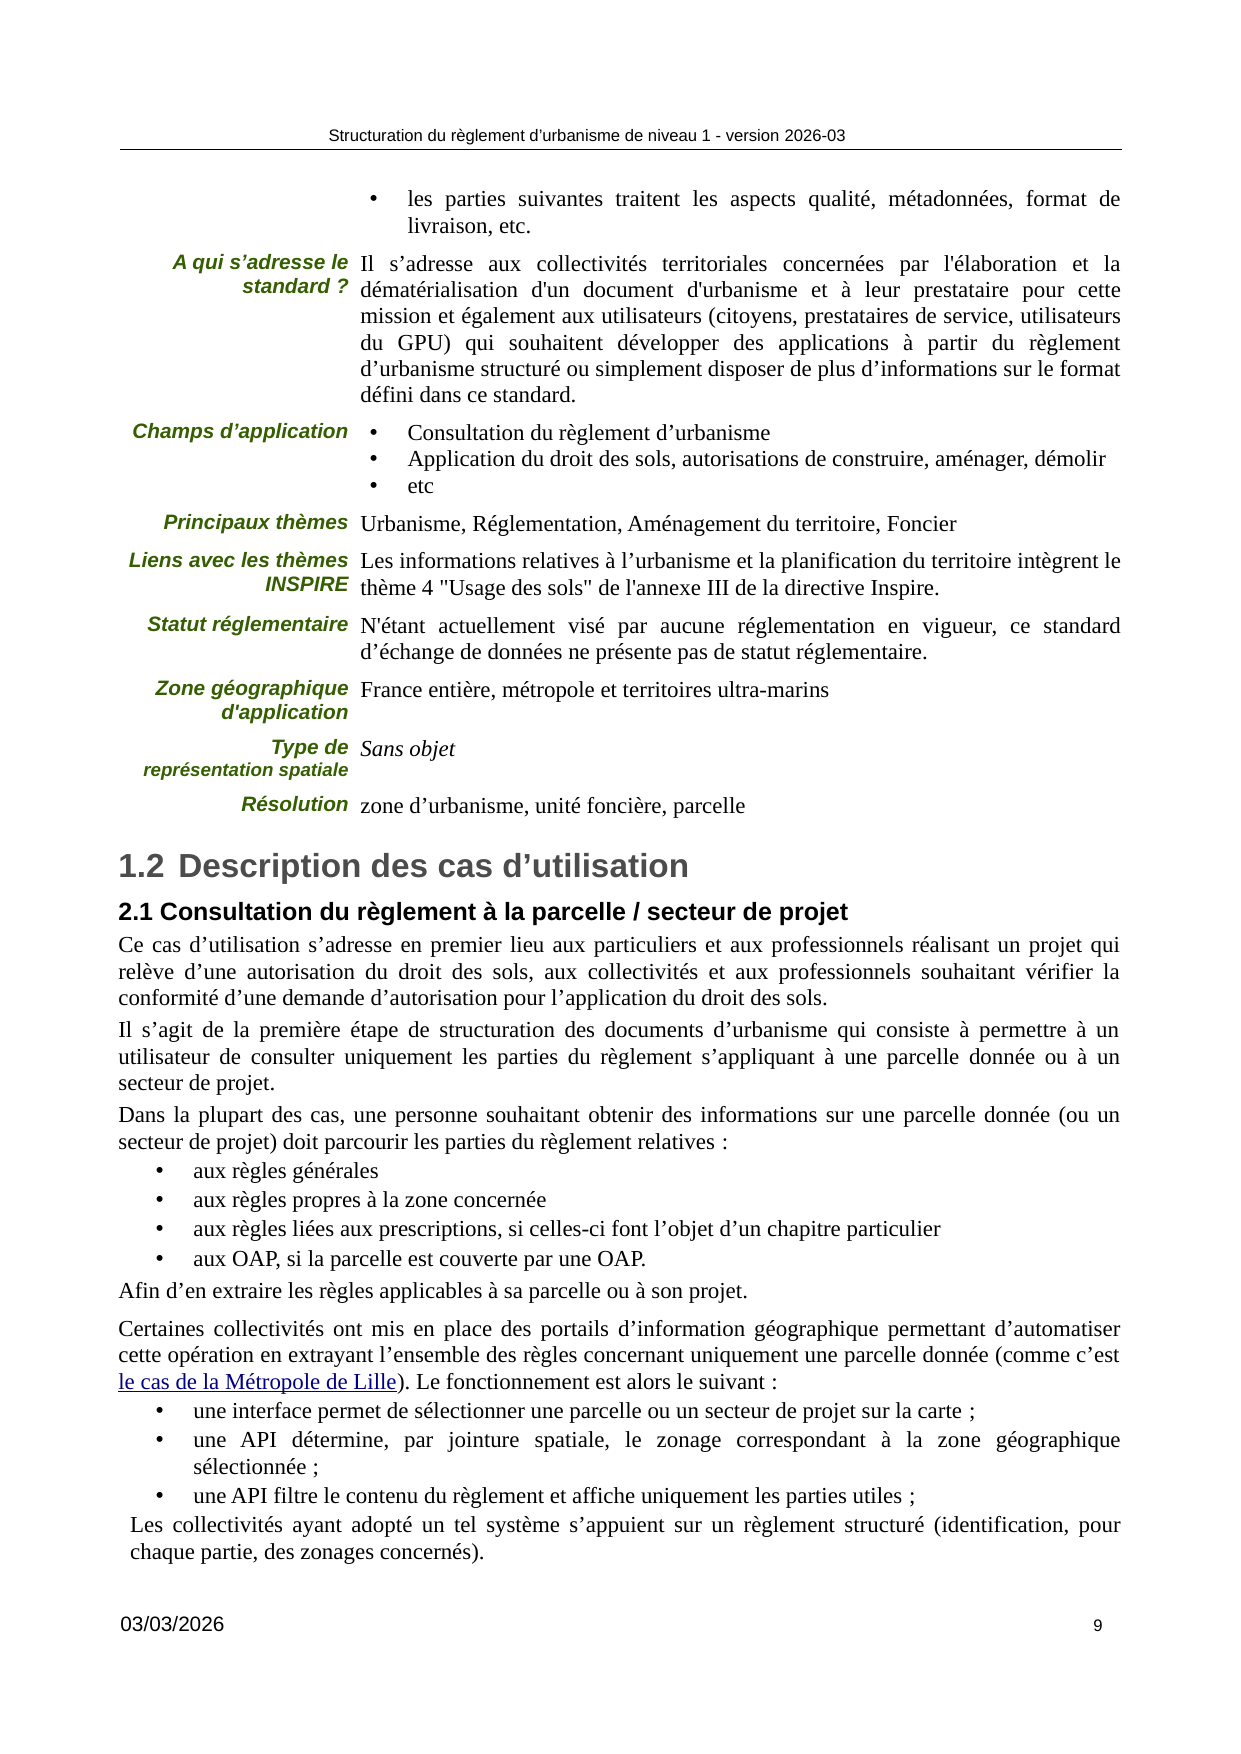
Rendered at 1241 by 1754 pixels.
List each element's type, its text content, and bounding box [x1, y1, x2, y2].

text Les collectivités ayant adopté un tel système s’appuient sur un règlement structuré (identification, pour chaque partie, des zonages concernés). [130, 1511, 1122, 1564]
table_cell N'étant actuellement visé par aucune réglementation en vigueur, ce standard d’échange de données ne présente pas de statut réglementaire. [354, 606, 1122, 670]
list aux règles liées aux prescriptions, si celles-ci font l’objet d’un chapitre particulier [156, 1216, 1122, 1242]
text Certaines collectivités ont mis en place des portails d’information géographique permettant d’automatiser cette opération en extrayant l’ensemble des règles concernant uniquement une parcelle donnée (comme c’est le cas de la Métropole de Lille). Le fonctionnement est alors le suivant : [118, 1315, 1122, 1394]
table_cell Sans objet [354, 730, 1122, 786]
table_cell Statut réglementaire [118, 606, 354, 670]
list aux règles propres à la zone concernée [156, 1186, 1122, 1213]
table_cell Urbanisme, Réglementation, Aménagement du territoire, Foncier [354, 504, 1122, 542]
subtitle Description des cas d’utilisation [118, 846, 1122, 885]
table_cell Les informations relatives à l’urbanisme et la planification du territoire intègrent le thème 4 "Usage des sols" de l'annexe III de la directive Inspire. [354, 542, 1122, 606]
table_cell Liens avec les thèmes INSPIRE [118, 542, 354, 606]
list une API détermine, par jointure spatiale, le zonage correspondant à la zone géographique sélectionnée ; [156, 1426, 1122, 1479]
list aux règles générales [156, 1157, 1122, 1183]
list une API filtre le contenu du règlement et affiche uniquement les parties utiles ; [156, 1482, 1122, 1508]
text Ce cas d’utilisation s’adresse en premier lieu aux particuliers et aux professionnels réalisant un projet qui relève d’une autorisation du droit des sols, aux collectivités et aux professionnels souhaitant vérifier la conformité d’une demande d’autorisation pour l’application du droit des sols. [118, 931, 1122, 1010]
table_cell Résolution [118, 786, 354, 824]
text 2.1 Consultation du règlement à la parcelle / secteur de projet [118, 897, 1122, 925]
text Dans la plupart des cas, une personne souhaitant obtenir des informations sur une parcelle donnée (ou un secteur de projet) doit parcourir les parties du règlement relatives : [118, 1101, 1122, 1154]
table_cell Type de représentation spatiale [118, 730, 354, 786]
list aux OAP, si la parcelle est couverte par une OAP. [156, 1245, 1122, 1271]
table_cell Il s’adresse aux collectivités territoriales concernées par l'élaboration et la dématérialisation d'un document d'urbanisme et à leur prestataire pour cette mission et également aux utilisateurs (citoyens, prestataires de service, utilisateurs du GPU) qui souhaitent développer des applications à partir du règlement d’urbanisme structuré ou simplement disposer de plus d’informations sur le format défini dans ce standard. [354, 244, 1122, 413]
list une interface permet de sélectionner une parcelle ou un secteur de projet sur la carte ; [156, 1397, 1122, 1423]
text Afin d’en extraire les règles applicables à sa parcelle ou à son projet. [118, 1277, 1122, 1303]
text Il s’agit de la première étape de structuration des documents d’urbanisme qui consiste à permettre à un utilisateur de consulter uniquement les parties du règlement s’appliquant à une parcelle donnée ou à un secteur de projet. [118, 1016, 1122, 1095]
table_cell Champs d’application [118, 414, 354, 504]
table_cell Zone géographique d'application [118, 670, 354, 729]
table_header [118, 180, 354, 244]
table_cell France entière, métropole et territoires ultra-marins [354, 670, 1122, 729]
table_header les parties suivantes traitent les aspects qualité, métadonnées, format de livraison, etc. [354, 180, 1122, 244]
table_cell Consultation du règlement d’urbanisme Application du droit des sols, autorisations de construire, aménager, démolir etc [354, 414, 1122, 504]
table_cell Principaux thèmes [118, 504, 354, 542]
table_cell A qui s’adresse le standard ? [118, 244, 354, 413]
table_cell zone d’urbanisme, unité foncière, parcelle [354, 786, 1122, 824]
